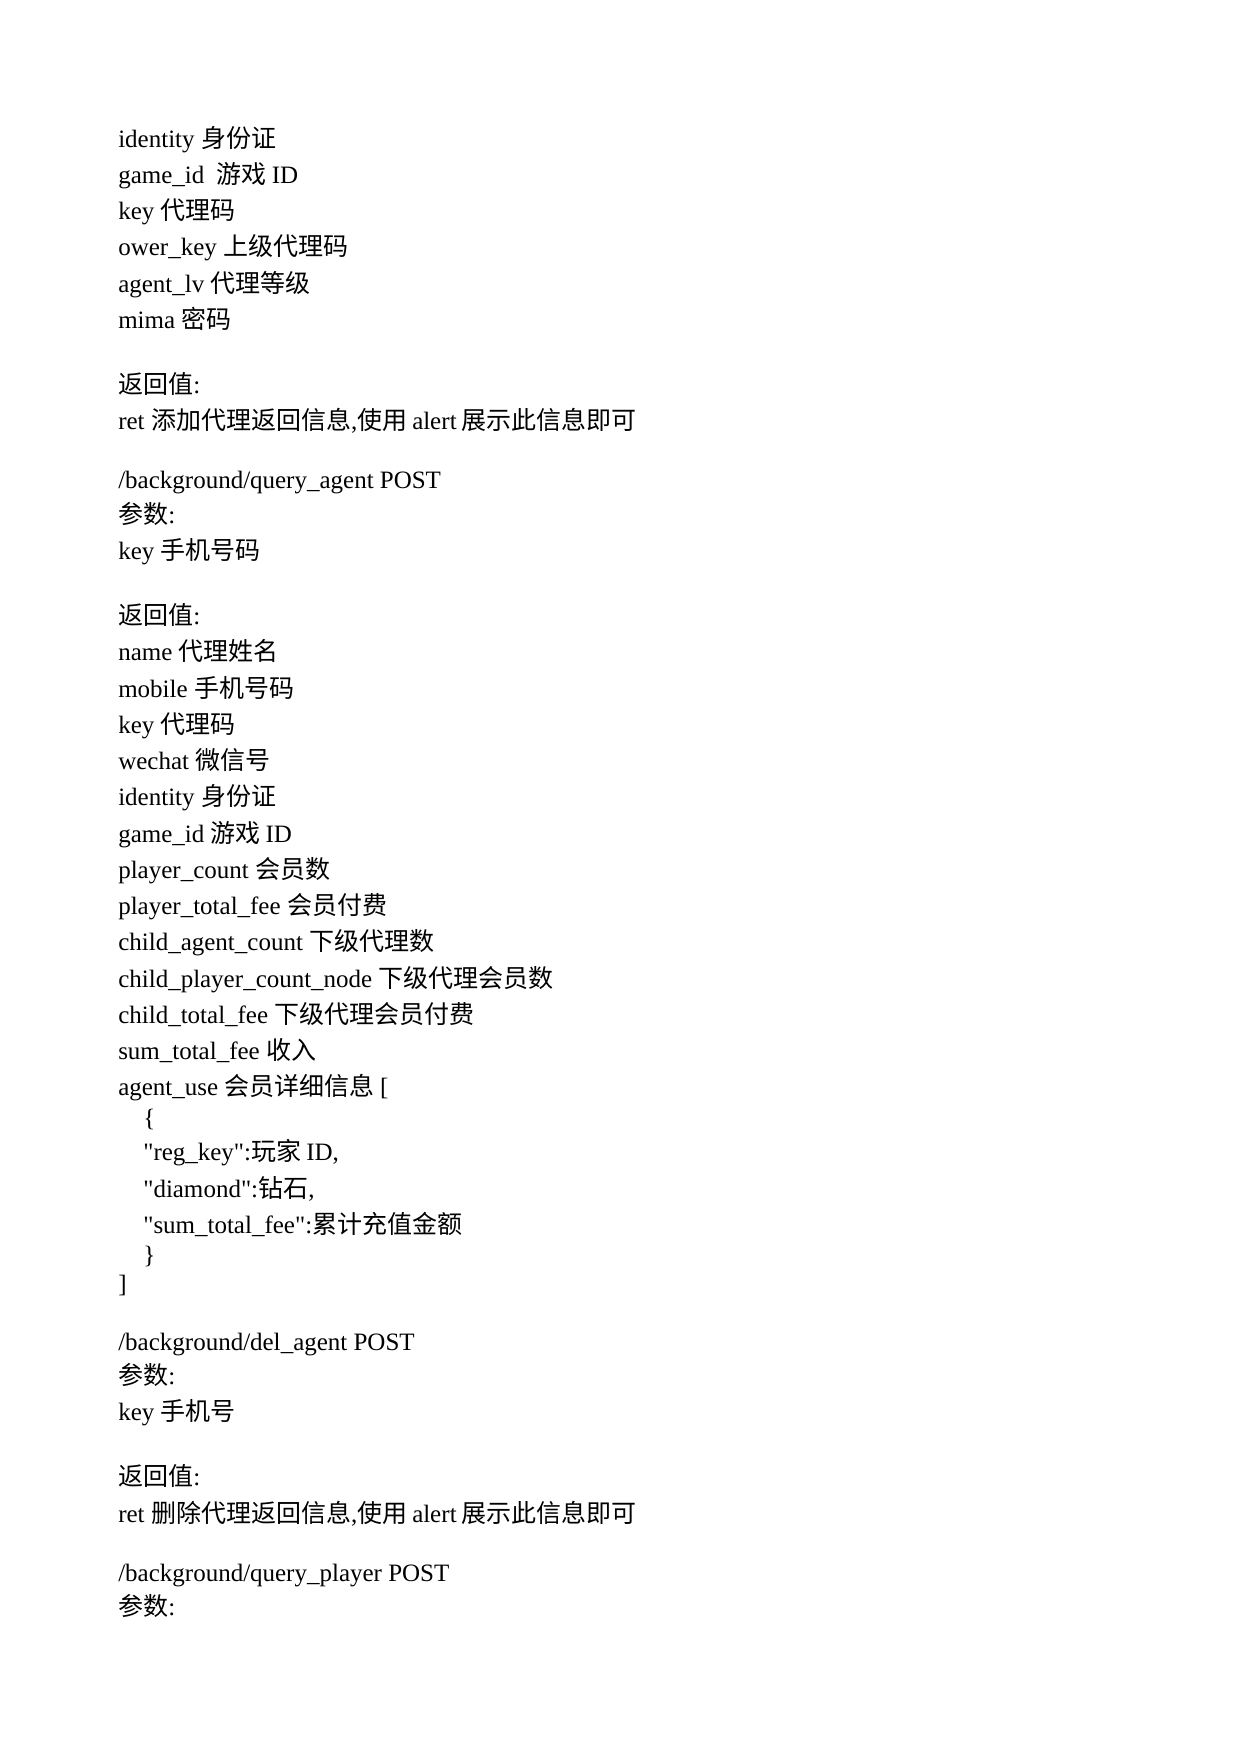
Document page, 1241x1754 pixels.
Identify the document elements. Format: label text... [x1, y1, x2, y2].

text 参数: [118, 494, 1122, 531]
text wechat 微信号 [118, 741, 1122, 777]
text 参数: [118, 1356, 1122, 1392]
text "reg_key":玩家ID, [118, 1132, 1122, 1168]
text ret 添加代理返回信息,使用alert展示此信息即可 [118, 401, 1122, 437]
text /background/del_agent POST [118, 1327, 1122, 1356]
text ower_key 上级代理码 [118, 227, 1122, 263]
text key 代理码 [118, 191, 1122, 227]
text child_agent_count 下级代理数 [118, 922, 1122, 958]
text "diamond":钻石, [118, 1168, 1122, 1204]
text player_count 会员数 [118, 849, 1122, 886]
text 参数: [118, 1587, 1122, 1623]
text 返回值: [118, 364, 1122, 401]
text ret 删除代理返回信息,使用alert展示此信息即可 [118, 1493, 1122, 1529]
text identity 身份证 [118, 777, 1122, 813]
text child_total_fee 下级代理会员付费 [118, 994, 1122, 1031]
text "sum_total_fee":累计充值金额 [118, 1204, 1122, 1241]
text identity 身份证 [118, 118, 1122, 154]
text name 代理姓名 [118, 632, 1122, 668]
text mima 密码 [118, 299, 1122, 336]
text key 手机号 [118, 1392, 1122, 1428]
text key 手机号码 [118, 531, 1122, 567]
text game_id 游戏ID [118, 154, 1122, 191]
text } [118, 1241, 1122, 1269]
text player_total_fee 会员付费 [118, 886, 1122, 922]
text 返回值: [118, 596, 1122, 632]
text child_player_count_node 下级代理会员数 [118, 958, 1122, 994]
text 返回值: [118, 1457, 1122, 1493]
text agent_lv 代理等级 [118, 263, 1122, 299]
text ] [118, 1269, 1122, 1298]
text agent_use 会员详细信息 [ [118, 1067, 1122, 1103]
text mobile 手机号码 [118, 668, 1122, 704]
text game_id 游戏ID [118, 813, 1122, 849]
text /background/query_player POST [118, 1558, 1122, 1587]
text /background/query_agent POST [118, 466, 1122, 494]
text sum_total_fee 收入 [118, 1031, 1122, 1067]
text key 代理码 [118, 704, 1122, 741]
text { [118, 1103, 1122, 1132]
